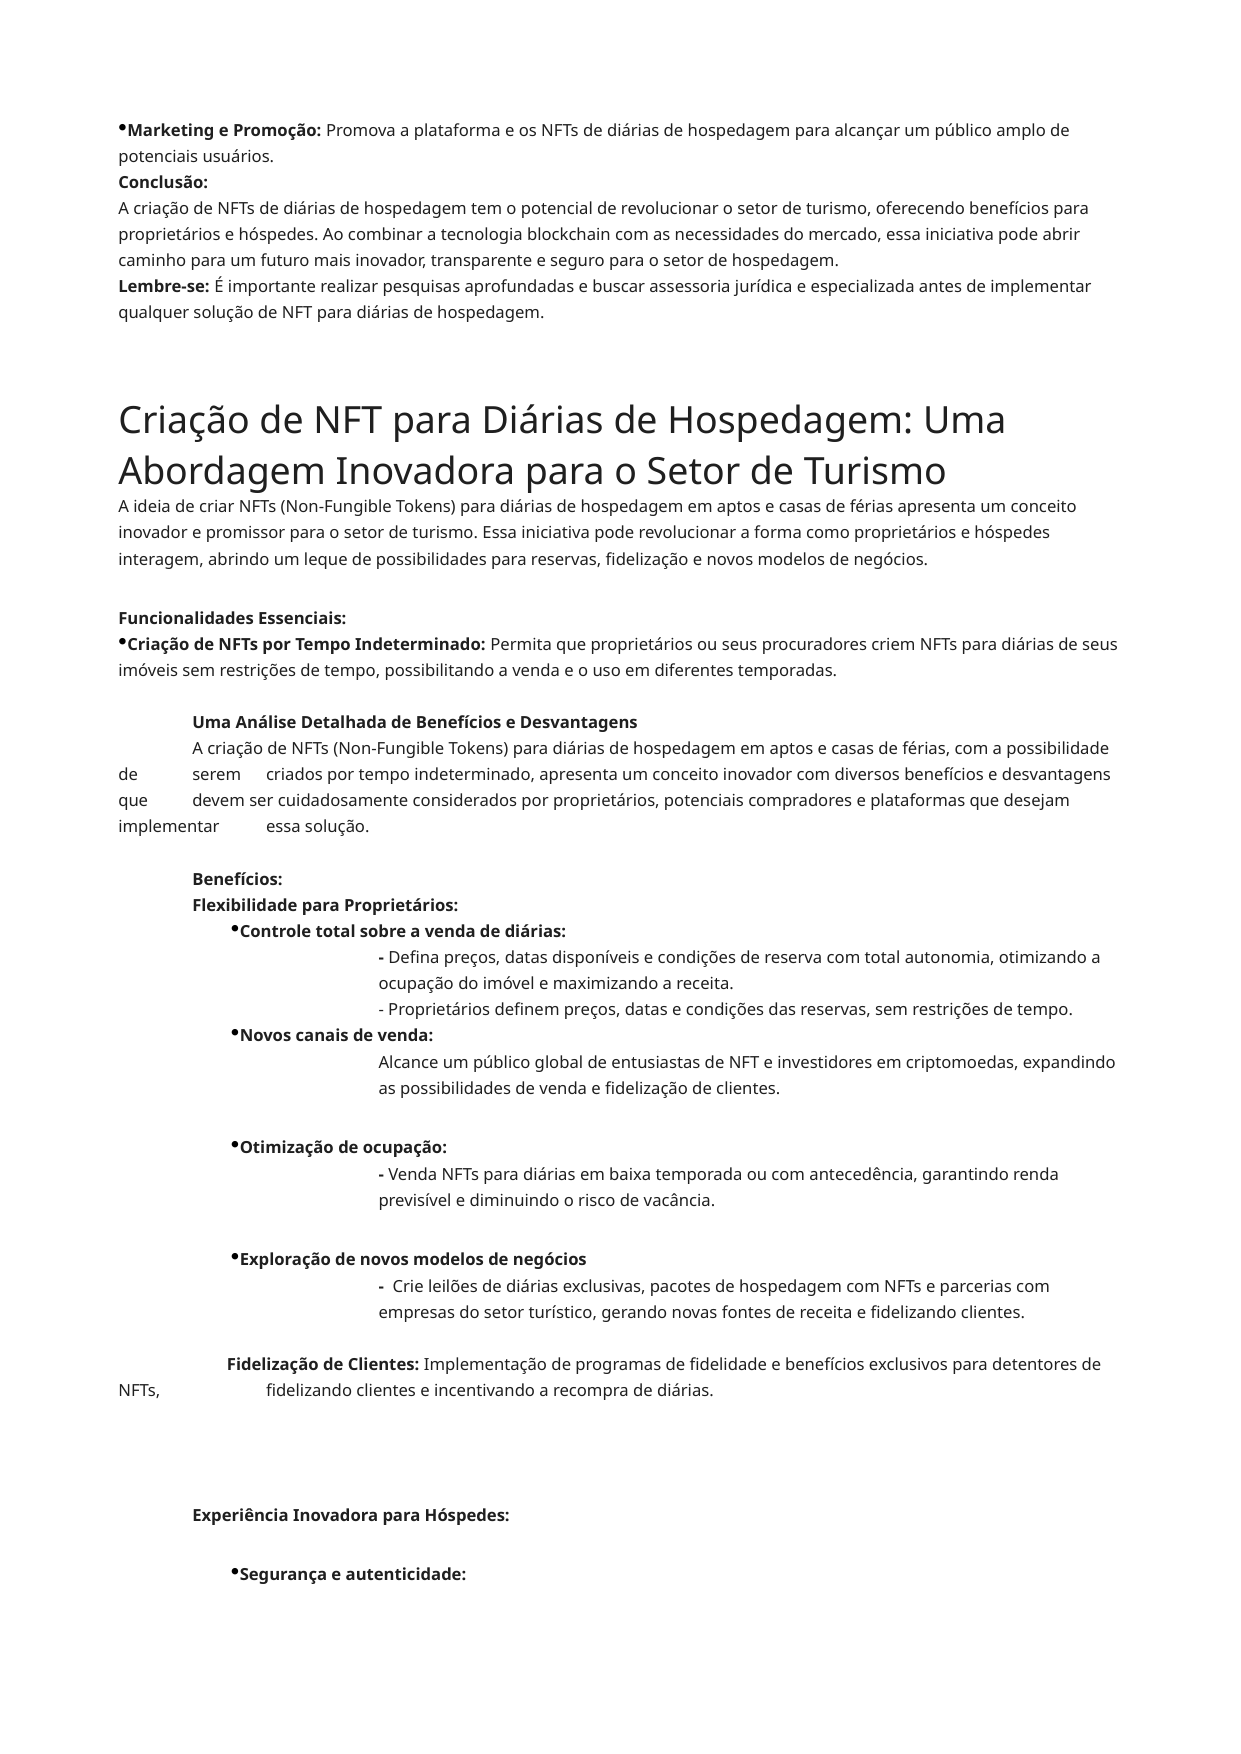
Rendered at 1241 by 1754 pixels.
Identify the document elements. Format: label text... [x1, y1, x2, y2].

list Otimização de ocupação: [118, 1136, 1122, 1159]
list Novos canais de venda: [118, 1024, 1122, 1047]
list Criação de NFTs por Tempo Indeterminado: Permita que proprietários ou seus procuradores criem NFTs para diárias de seus imóveis sem restrições de tempo, possibilitando a venda e o uso em diferentes temporadas. [118, 632, 1122, 682]
text Benefícios: [118, 867, 1122, 890]
text Fidelização de Clientes: Implementação de programas de fidelidade e benefícios exclusivos para detentores de NFTs, fidelizando clientes e incentivando a recompra de diárias. [118, 1352, 1122, 1401]
list - Defina preços, datas disponíveis e condições de reserva com total autonomia, otimizando a ocupação do imóvel e maximizando a receita. [349, 946, 1122, 995]
text Experiência Inovadora para Hóspedes: [118, 1503, 1122, 1526]
text Flexibilidade para Proprietários: [118, 893, 1122, 916]
text A ideia de criar NFTs (Non-Fungible Tokens) para diárias de hospedagem em aptos e casas de férias apresenta um conceito inovador e promissor para o setor de turismo. Essa iniciativa pode revolucionar a forma como proprietários e hóspedes interagem, abrindo um leque de possibilidades para reservas, fidelização e novos modelos de negócios. [118, 495, 1122, 570]
list - Venda NFTs para diárias em baixa temporada ou com antecedência, garantindo renda previsível e diminuindo o risco de vacância. [349, 1162, 1122, 1211]
text Lembre-se: É importante realizar pesquisas aprofundadas e buscar assessoria jurídica e especializada antes de implementar qualquer solução de NFT para diárias de hospedagem. [118, 275, 1122, 324]
list - Proprietários definem preços, datas e condições das reservas, sem restrições de tempo. [349, 998, 1122, 1021]
text Funcionalidades Essenciais: [118, 606, 1122, 629]
list Segurança e autenticidade: [118, 1563, 1122, 1586]
list Exploração de novos modelos de negócios [118, 1248, 1122, 1271]
text Conclusão: [118, 171, 1122, 193]
list Alcance um público global de entusiastas de NFT e investidores em criptomoedas, expandindo as possibilidades de venda e fidelização de clientes. [349, 1051, 1122, 1099]
list Marketing e Promoção: Promova a plataforma e os NFTs de diárias de hospedagem para alcançar um público amplo de potenciais usuários. [118, 118, 1122, 167]
list - Crie leilões de diárias exclusivas, pacotes de hospedagem com NFTs e parcerias com empresas do setor turístico, gerando novas fontes de receita e fidelizando clientes. [349, 1274, 1122, 1323]
text A criação de NFTs de diárias de hospedagem tem o potencial de revolucionar o setor de turismo, oferecendo benefícios para proprietários e hóspedes. Ao combinar a tecnologia blockchain com as necessidades do mercado, essa iniciativa pode abrir caminho para um futuro mais inovador, transparente e seguro para o setor de hospedagem. [118, 197, 1122, 272]
text Uma Análise Detalhada de Benefícios e Desvantagens [118, 685, 1122, 734]
list Controle total sobre a venda de diárias: [118, 919, 1122, 942]
text A criação de NFTs (Non-Fungible Tokens) para diárias de hospedagem em aptos e casas de férias, com a possibilidade de serem criados por tempo indeterminado, apresenta um conceito inovador com diversos benefícios e desvantagens que devem ser cuidadosamente considerados por proprietários, potenciais compradores e plataformas que desejam implementar essa solução. [118, 737, 1122, 838]
subtitle Criação de NFT para Diárias de Hospedagem: Uma Abordagem Inovadora para o Setor de Turismo [118, 393, 1122, 495]
